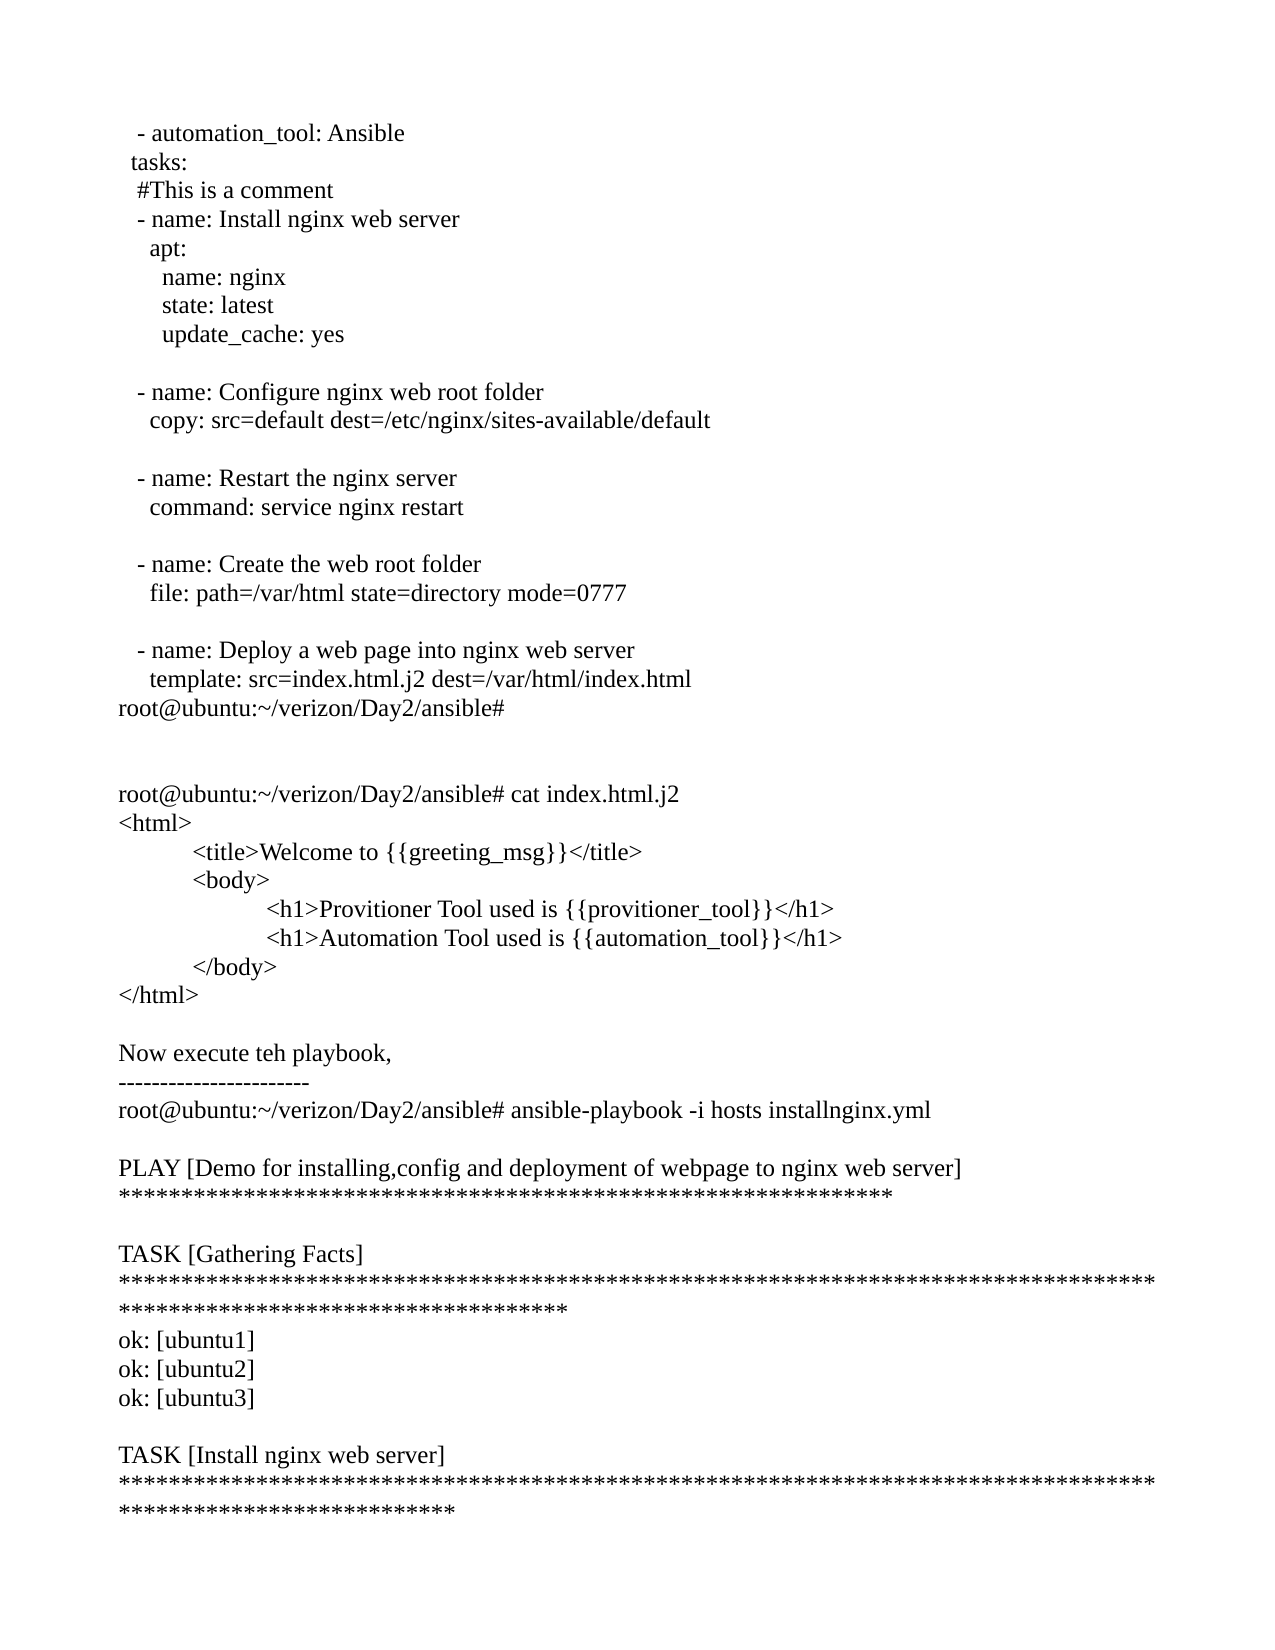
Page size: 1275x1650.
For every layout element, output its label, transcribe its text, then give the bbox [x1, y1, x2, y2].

text copy: src=default dest=/etc/nginx/sites-available/default [118, 406, 1157, 434]
text state: latest [118, 291, 1157, 319]
text ok: [ubuntu1] [118, 1326, 1157, 1354]
text update_cache: yes [118, 319, 1157, 348]
text <h1>Provitioner Tool used is {{provitioner_tool}}</h1> [118, 894, 1157, 923]
text - name: Deploy a web page into nginx web server [118, 636, 1157, 664]
text </html> [118, 981, 1157, 1009]
text template: src=index.html.j2 dest=/var/html/index.html [118, 664, 1157, 693]
text - automation_tool: Ansible [118, 118, 1157, 147]
text <body> [118, 866, 1157, 894]
text <h1>Automation Tool used is {{automation_tool}}</h1> [118, 923, 1157, 952]
text <html> [118, 808, 1157, 837]
text Now execute teh playbook, [118, 1038, 1157, 1067]
text - name: Create the web root folder [118, 549, 1157, 578]
text - name: Restart the nginx server [118, 463, 1157, 492]
text TASK [Install nginx web server] ************************************************************************************************************** [118, 1441, 1157, 1527]
text root@ubuntu:~/verizon/Day2/ansible# ansible-playbook -i hosts installnginx.yml [118, 1096, 1157, 1124]
text root@ubuntu:~/verizon/Day2/ansible# [118, 693, 1157, 722]
text </body> [118, 952, 1157, 981]
text <title>Welcome to {{greeting_msg}}</title> [118, 837, 1157, 866]
text ok: [ubuntu3] [118, 1383, 1157, 1412]
text - name: Configure nginx web root folder [118, 377, 1157, 406]
text TASK [Gathering Facts] *********************************************************************************************************************** [118, 1239, 1157, 1326]
text apt: [118, 233, 1157, 262]
text command: service nginx restart [118, 492, 1157, 521]
text file: path=/var/html state=directory mode=0777 [118, 578, 1157, 607]
text PLAY [Demo for installing,config and deployment of webpage to nginx web server] ************************************************************** [118, 1153, 1157, 1211]
text - name: Install nginx web server [118, 204, 1157, 233]
text name: nginx [118, 262, 1157, 291]
text ok: [ubuntu2] [118, 1354, 1157, 1383]
text root@ubuntu:~/verizon/Day2/ansible# cat index.html.j2 [118, 779, 1157, 808]
text #This is a comment [118, 176, 1157, 204]
text ----------------------- [118, 1067, 1157, 1096]
text tasks: [118, 147, 1157, 176]
